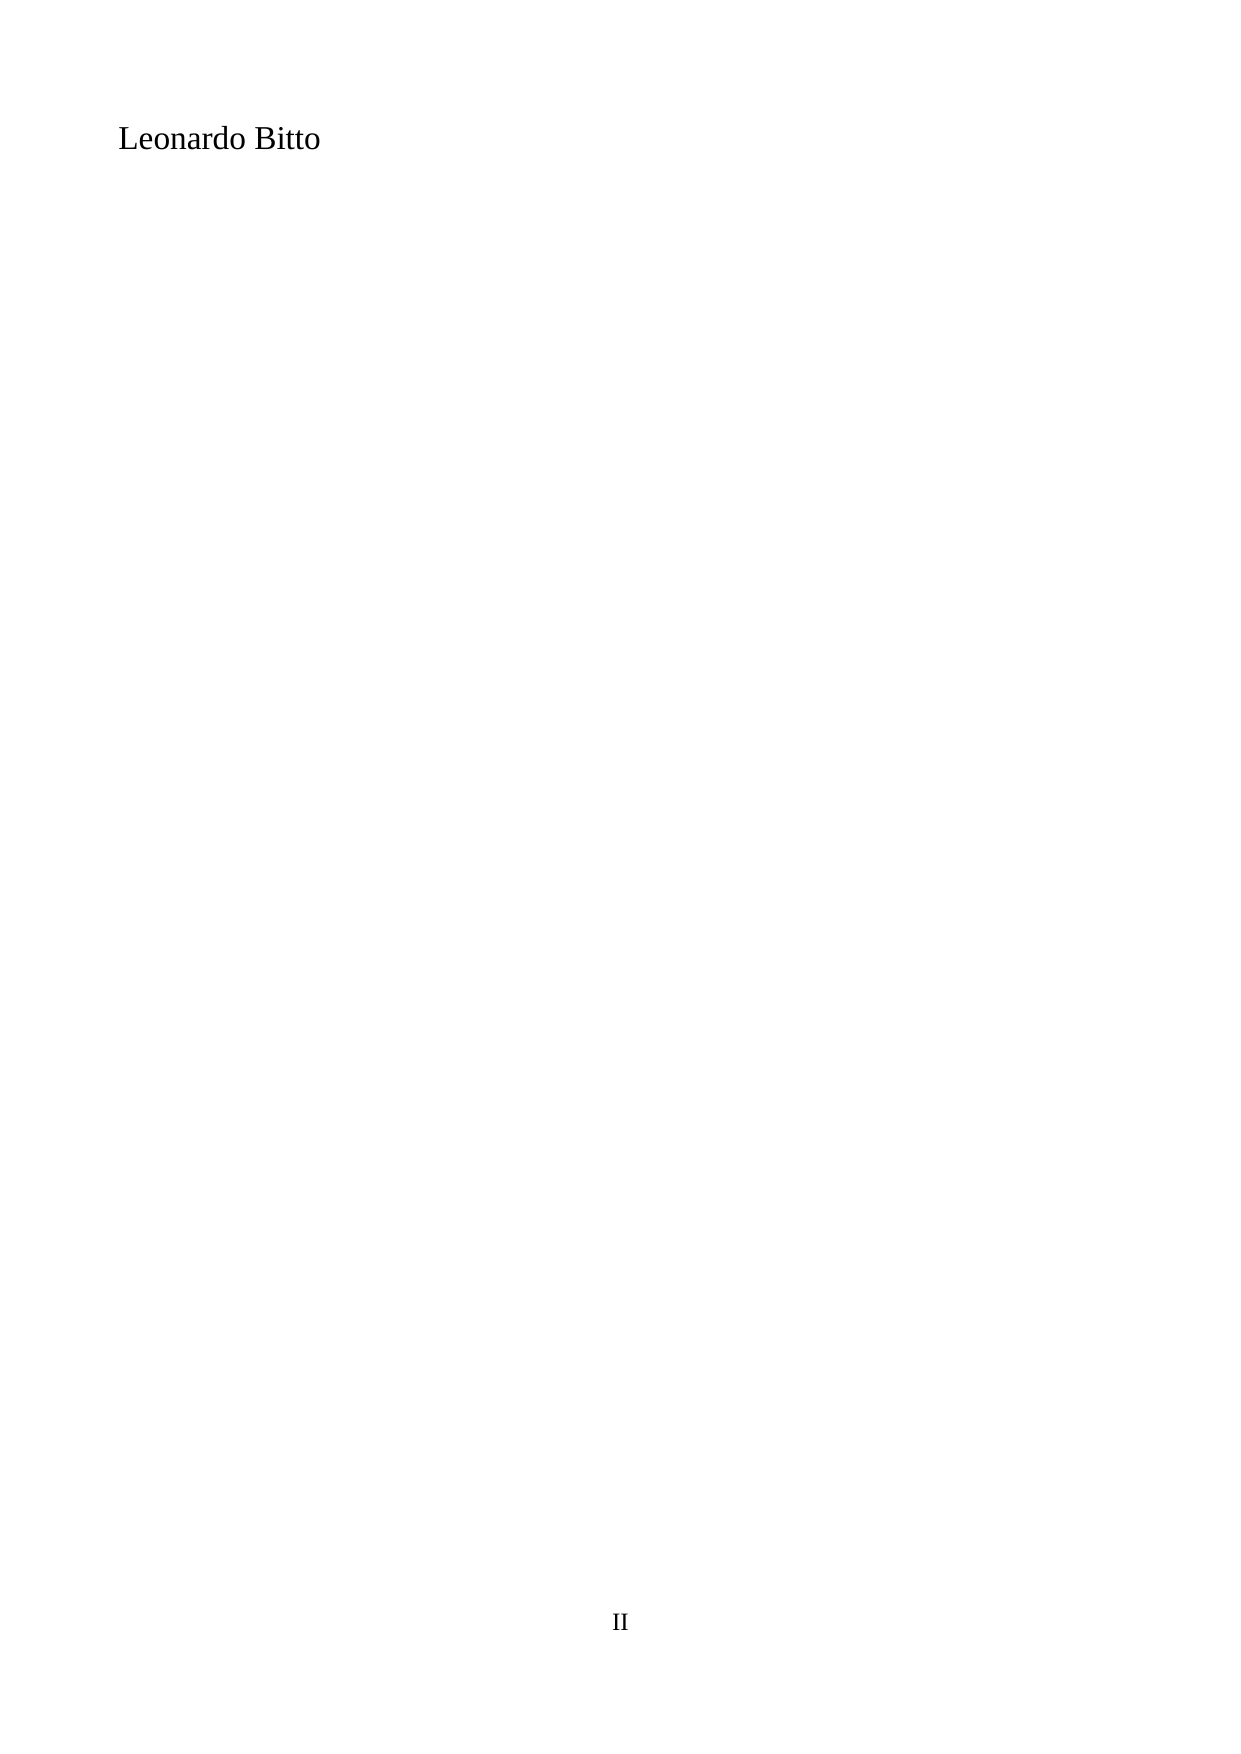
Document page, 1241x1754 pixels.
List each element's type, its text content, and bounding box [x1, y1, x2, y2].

text Leonardo Bitto [118, 118, 1122, 156]
